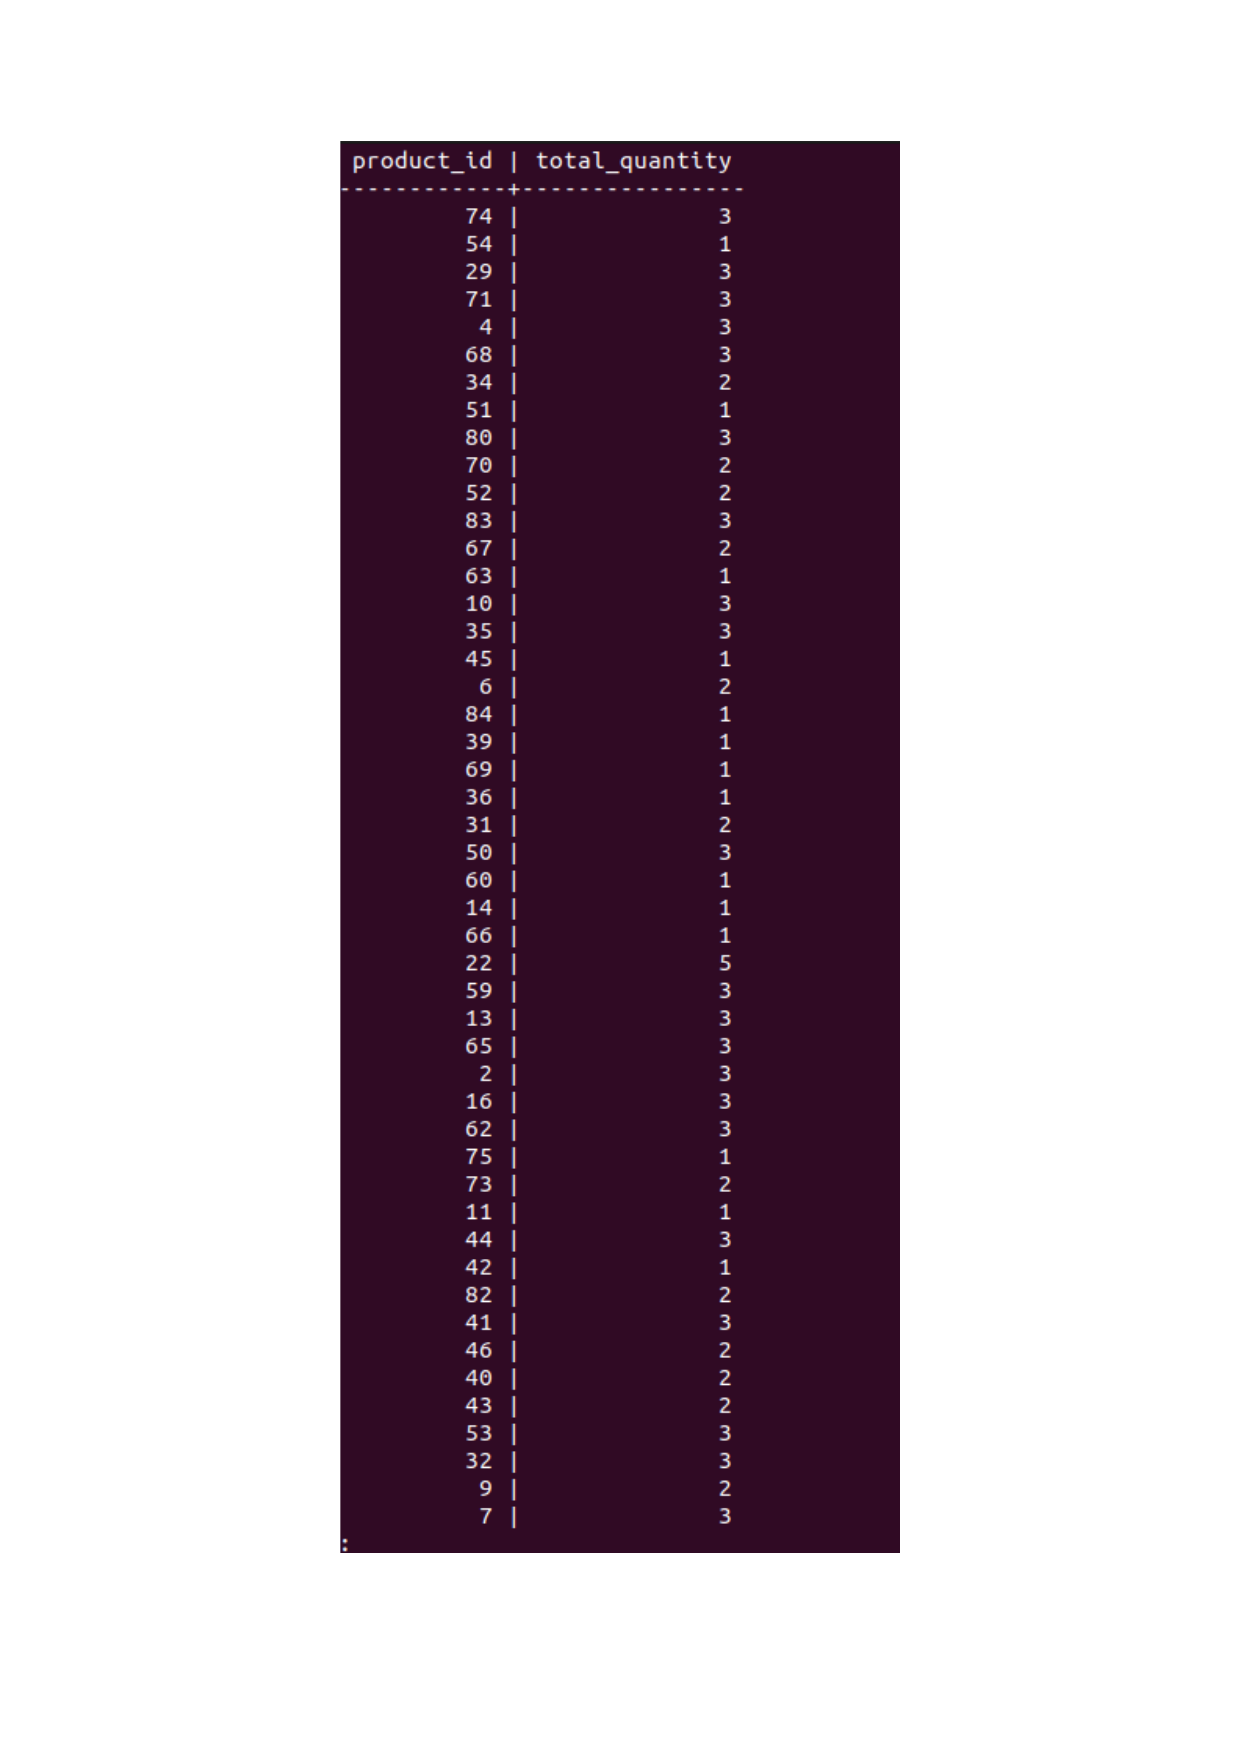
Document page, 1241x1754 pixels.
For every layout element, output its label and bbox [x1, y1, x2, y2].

picture [340, 141, 900, 1553]
